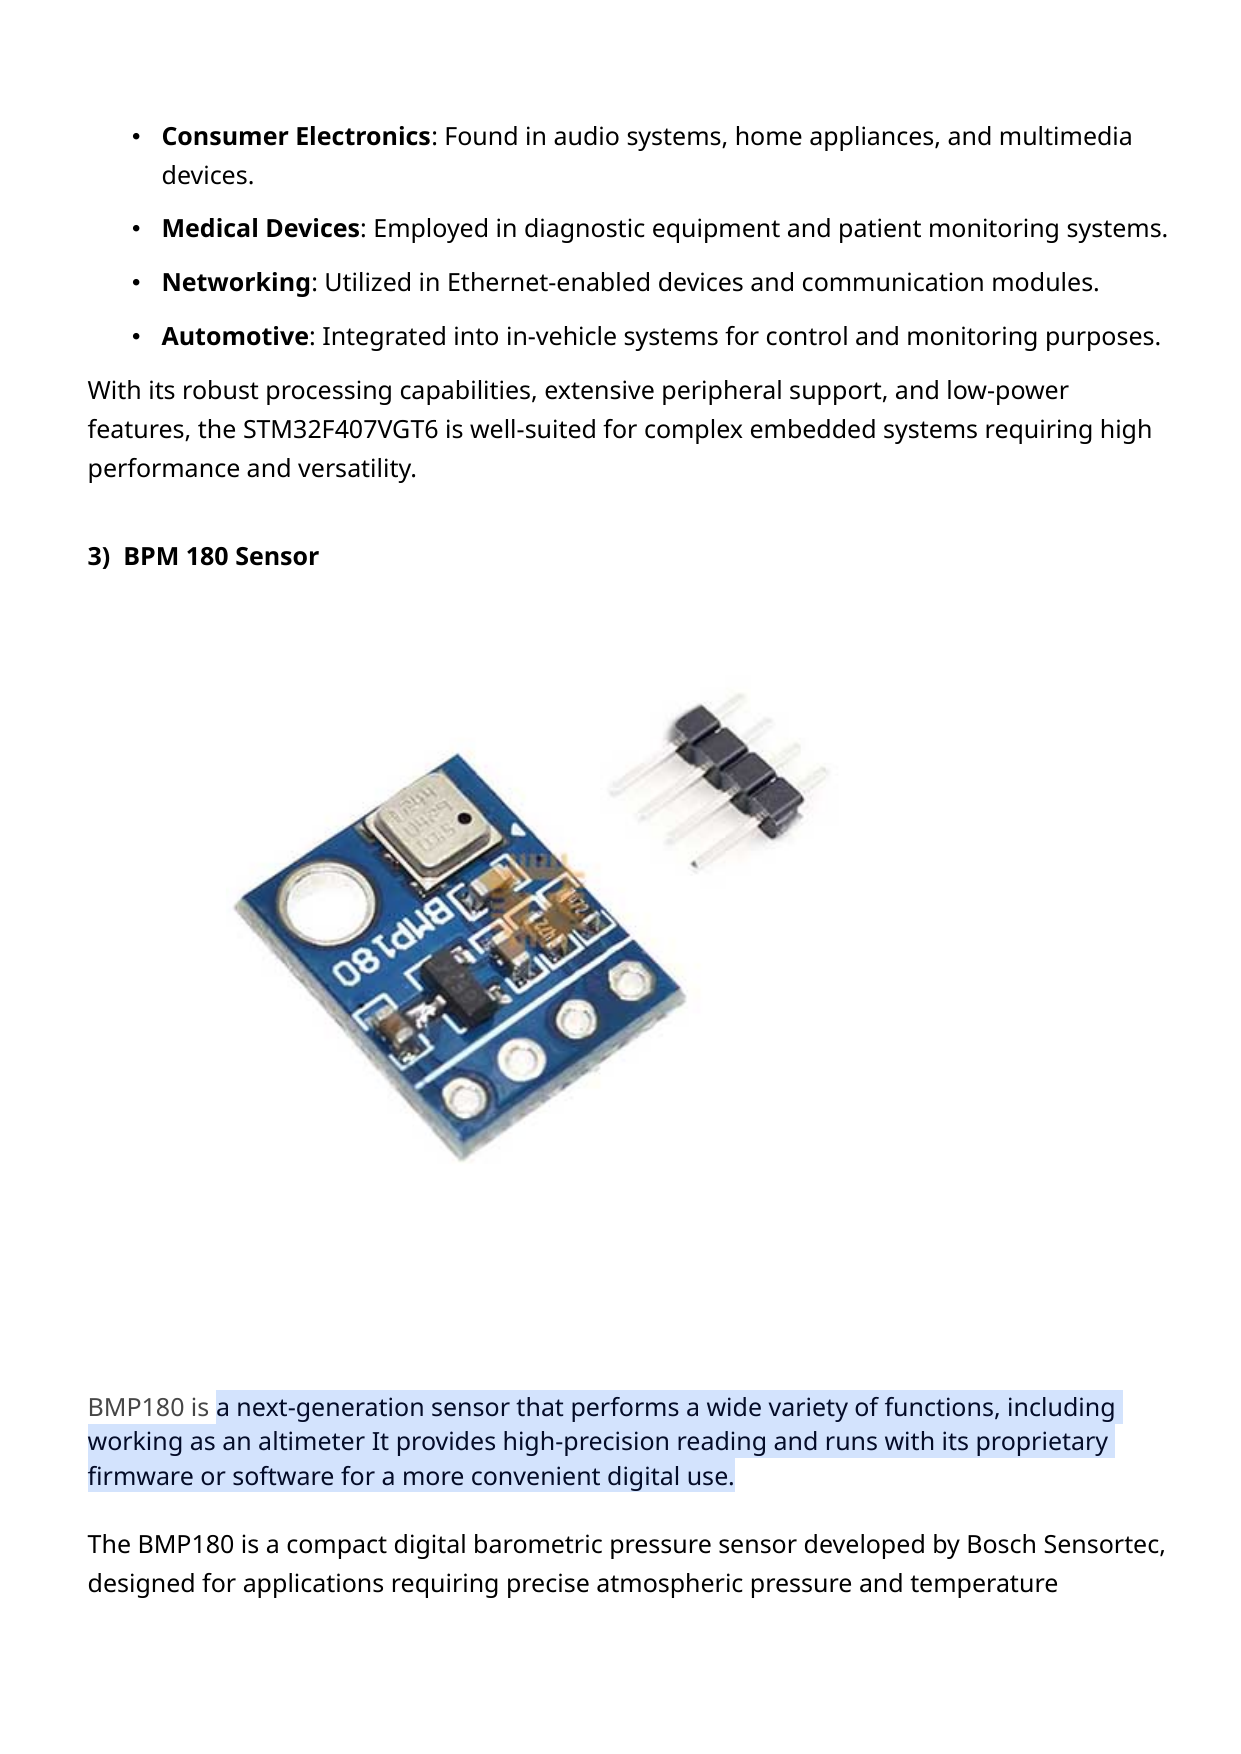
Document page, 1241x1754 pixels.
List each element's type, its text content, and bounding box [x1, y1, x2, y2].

text 3) BPM 180 Sensor [87, 538, 1173, 572]
list Consumer Electronics: Found in audio systems, home appliances, and multimedia devices. [132, 118, 1173, 191]
list Networking: Utilized in Ethernet-enabled devices and communication modules. [132, 265, 1173, 299]
list Automotive: Integrated into in-vehicle systems for control and monitoring purposes. [132, 318, 1173, 353]
picture [225, 588, 851, 1214]
text BMP180 is a next-generation sensor that performs a wide variety of functions, including working as an altimeter It provides high-precision reading and runs with its proprietary firmware or software for a more convenient digital use. [87, 1390, 1173, 1492]
text The BMP180 is a compact digital barometric pressure sensor developed by Bosch Sensortec, designed for applications requiring precise atmospheric pressure and temperature [87, 1526, 1173, 1599]
list Medical Devices: Employed in diagnostic equipment and patient monitoring systems. [132, 211, 1173, 245]
text With its robust processing capabilities, extensive peripheral support, and low-power features, the STM32F407VGT6 is well-suited for complex embedded systems requiring high performance and versatility. [87, 372, 1173, 485]
